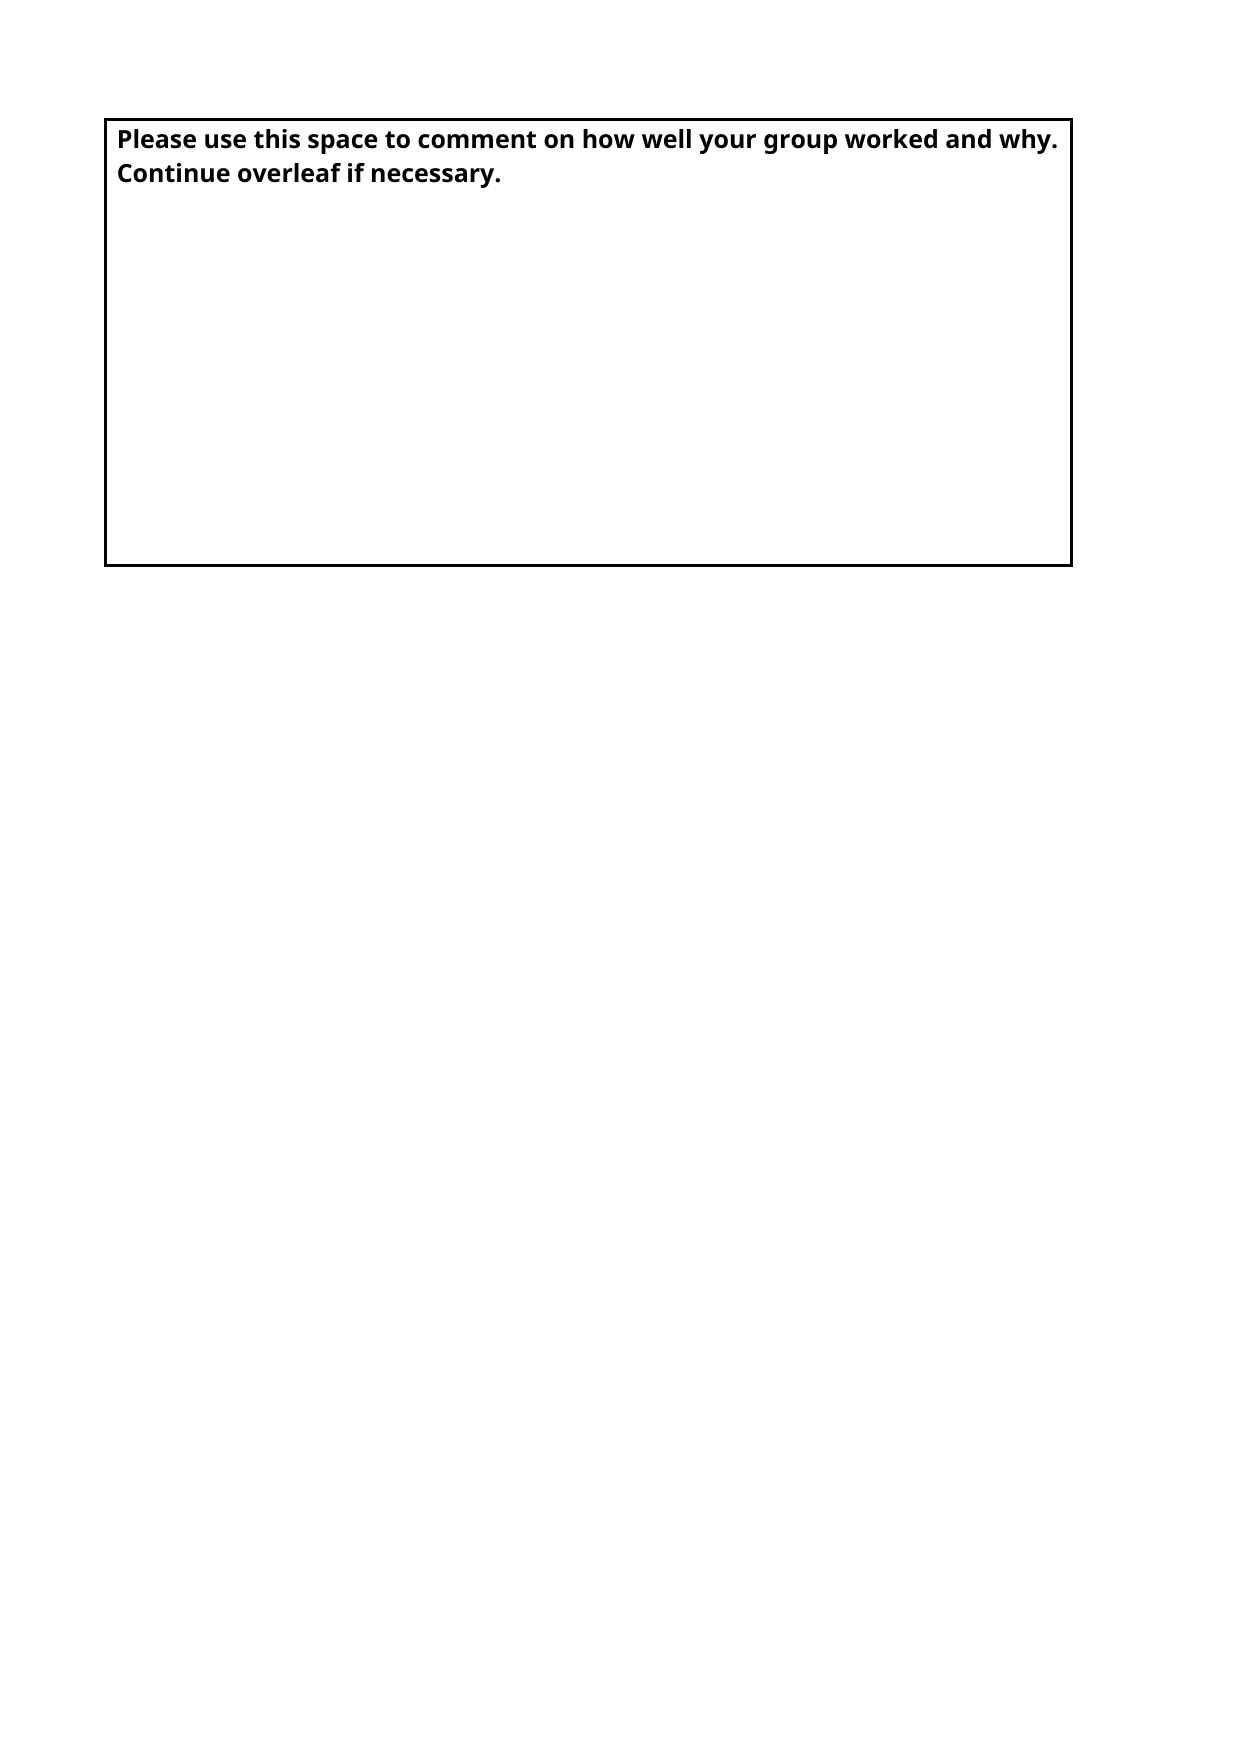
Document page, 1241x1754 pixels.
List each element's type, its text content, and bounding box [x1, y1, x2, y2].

table_header Please use this space to comment on how well your group worked and why. Continue overleaf if necessary. [107, 121, 1070, 564]
